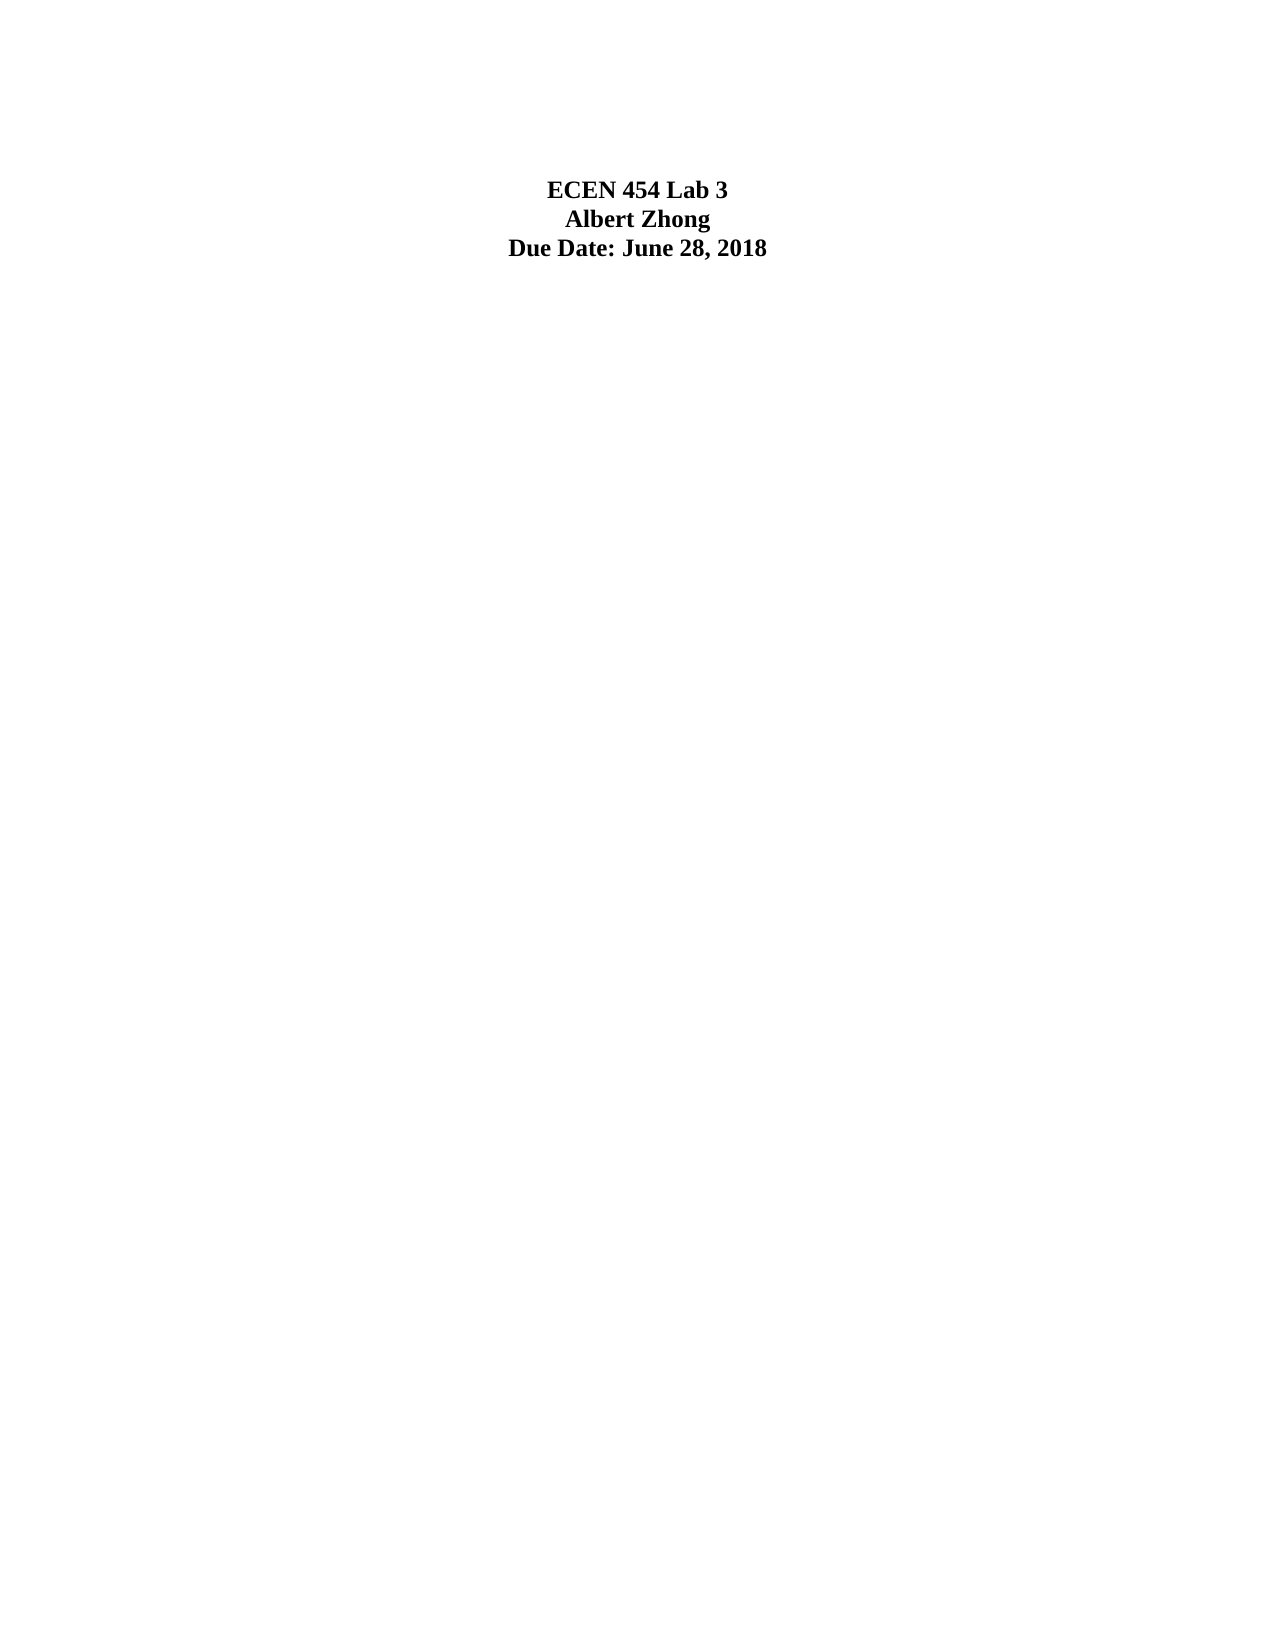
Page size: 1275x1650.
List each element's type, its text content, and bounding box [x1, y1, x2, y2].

text Due Date: June 28, 2018 [118, 233, 1157, 262]
text ECEN 454 Lab 3 [118, 176, 1157, 204]
text Albert Zhong [118, 204, 1157, 233]
